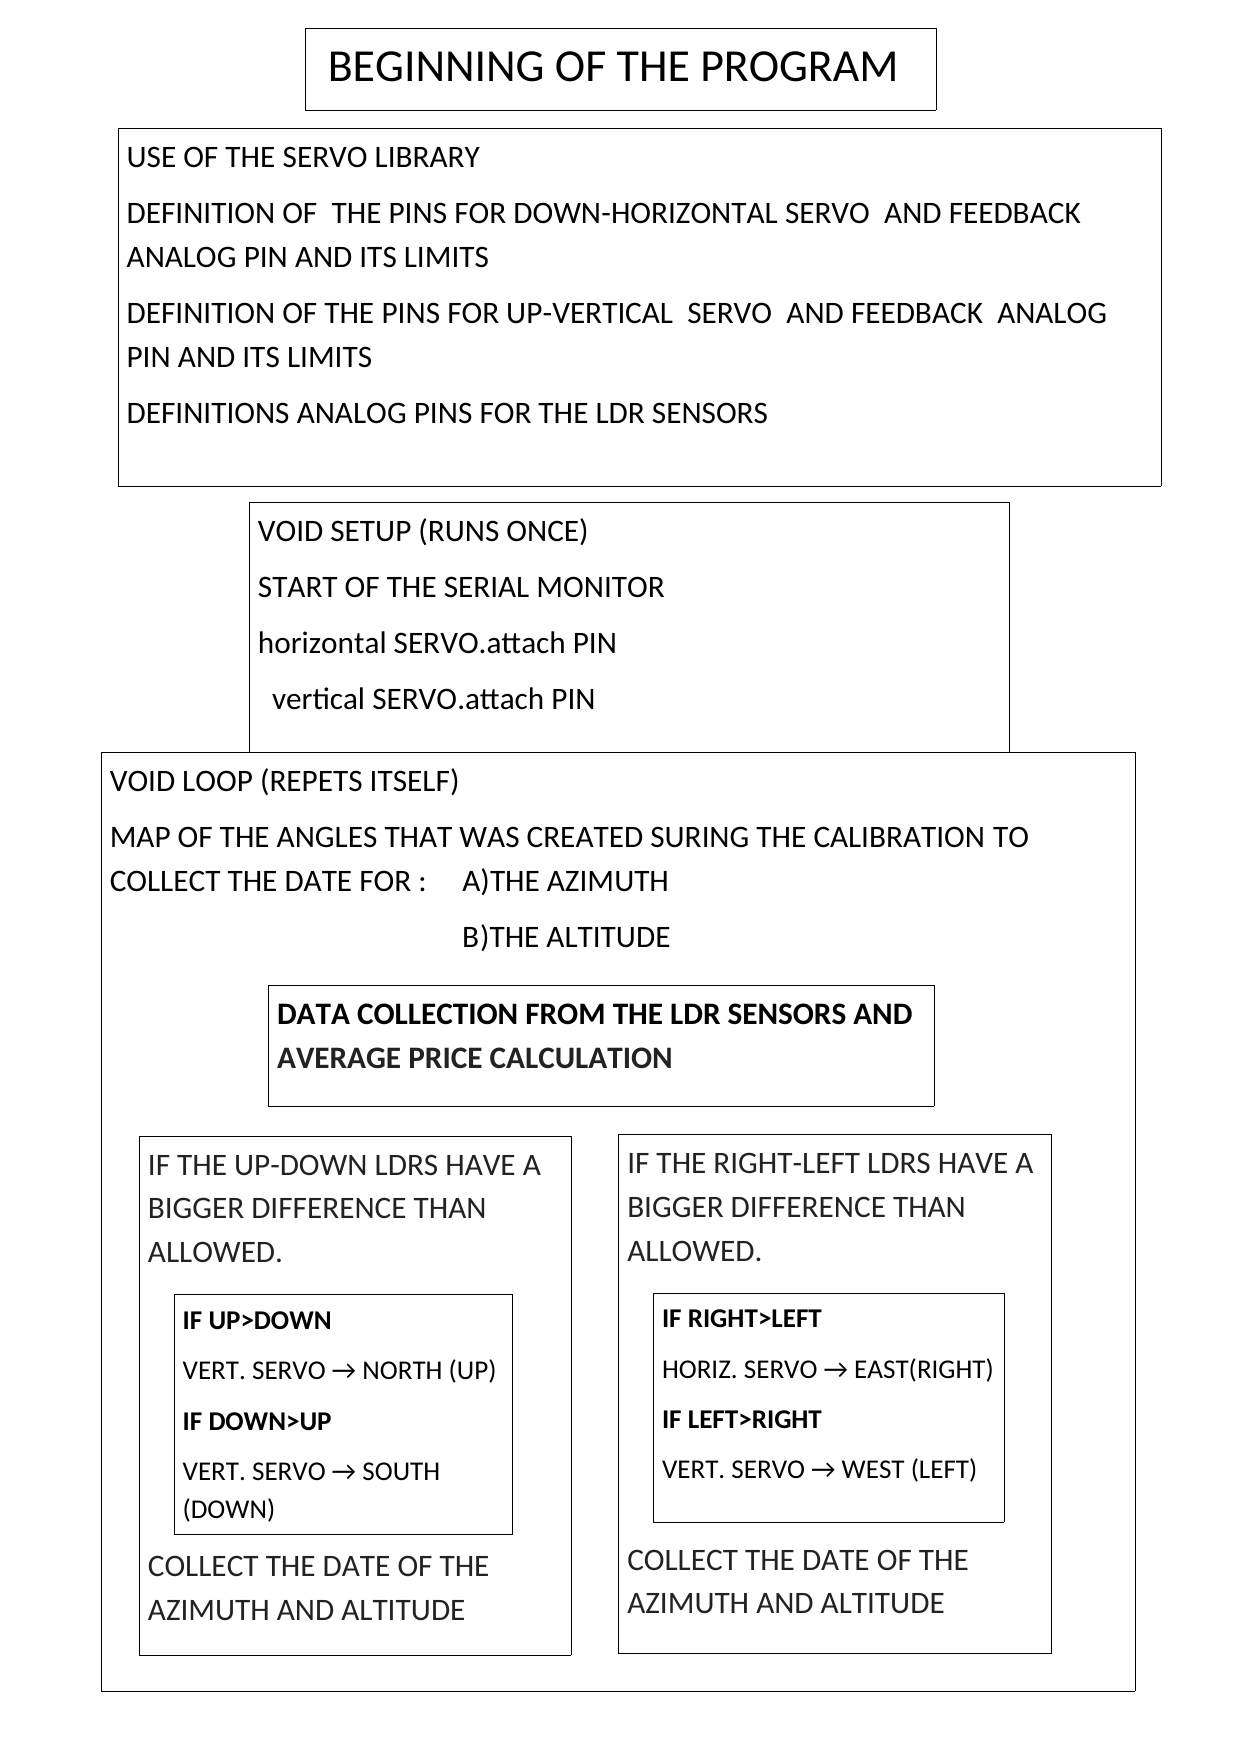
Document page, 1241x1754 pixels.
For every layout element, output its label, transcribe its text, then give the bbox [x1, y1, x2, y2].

text vertical SERVO.attach PIN [258, 679, 1000, 717]
text VERT. SERVO → WEST (LEFT) [662, 1453, 995, 1486]
text DEFINITION OF THE PINS FOR UP-VERTICAL SERVO AND FEEDBACK ANALOG PIN AND ITS LIMITS [126, 293, 1152, 375]
text USE OF THE SERVO LIBRARY [126, 137, 1152, 175]
text COLLECT THE DATE OF THE AZIMUTH AND ALTITUDE [148, 1501, 562, 1628]
text DEFINITION OF THE PINS FOR DOWN-HORIZONTAL SERVO AND FEEDBACK ANALOG PIN AND ITS LIMITS [126, 193, 1152, 275]
text IF RIGHT>LEFT [662, 1301, 995, 1334]
text VERT. SERVO → NORTH (UP) [182, 1353, 503, 1386]
text MAP OF THE ANGLES THAT WAS CREATED SURING THE CALIBRATION TO COLLECT THE DATE FOR : Α)THE AZIMUTH [109, 817, 1126, 899]
text DATA COLLECTION FROM THE LDR SENSORS AND AVERAGE PRICE CALCULATION [277, 994, 925, 1076]
text B)THE ALTITUDE [109, 917, 1126, 955]
text VOID LOOP (REPETS ITSELF) [109, 761, 1126, 799]
text IF LEFT>RIGHT [662, 1402, 995, 1435]
text [175, 1295, 512, 1534]
text horizontal SERVO.attach PIN [258, 623, 1000, 661]
text IF UP>DOWN [182, 1303, 503, 1336]
text COLLECT THE DATE OF THE AZIMUTH AND ALTITUDE [627, 1500, 1042, 1621]
text IF THE RIGHT-LEFT LDRS HAVE A BIGGER DIFFERENCE THAN ALLOWED. [627, 1143, 1042, 1269]
text HORIZ. SERVO → EAST(RIGHT) [662, 1352, 995, 1385]
text START OF THE SERIAL MONITOR [258, 567, 1000, 605]
text VOID SETUP (RUNS ONCE) [258, 511, 1000, 549]
text BEGINNING OF THE PROGRAM [313, 36, 927, 92]
text DEFINITIONS ANALOG PINS FOR THE LDR SENSORS [126, 393, 1152, 431]
text VERT. SERVO → SOUTH (DOWN) [182, 1454, 503, 1525]
text [654, 1294, 1004, 1522]
text IF DOWN>UP [182, 1404, 503, 1437]
text IF THE UP-DOWN LDRS HAVE A BIGGER DIFFERENCE THAN ALLOWED. [148, 1145, 562, 1271]
